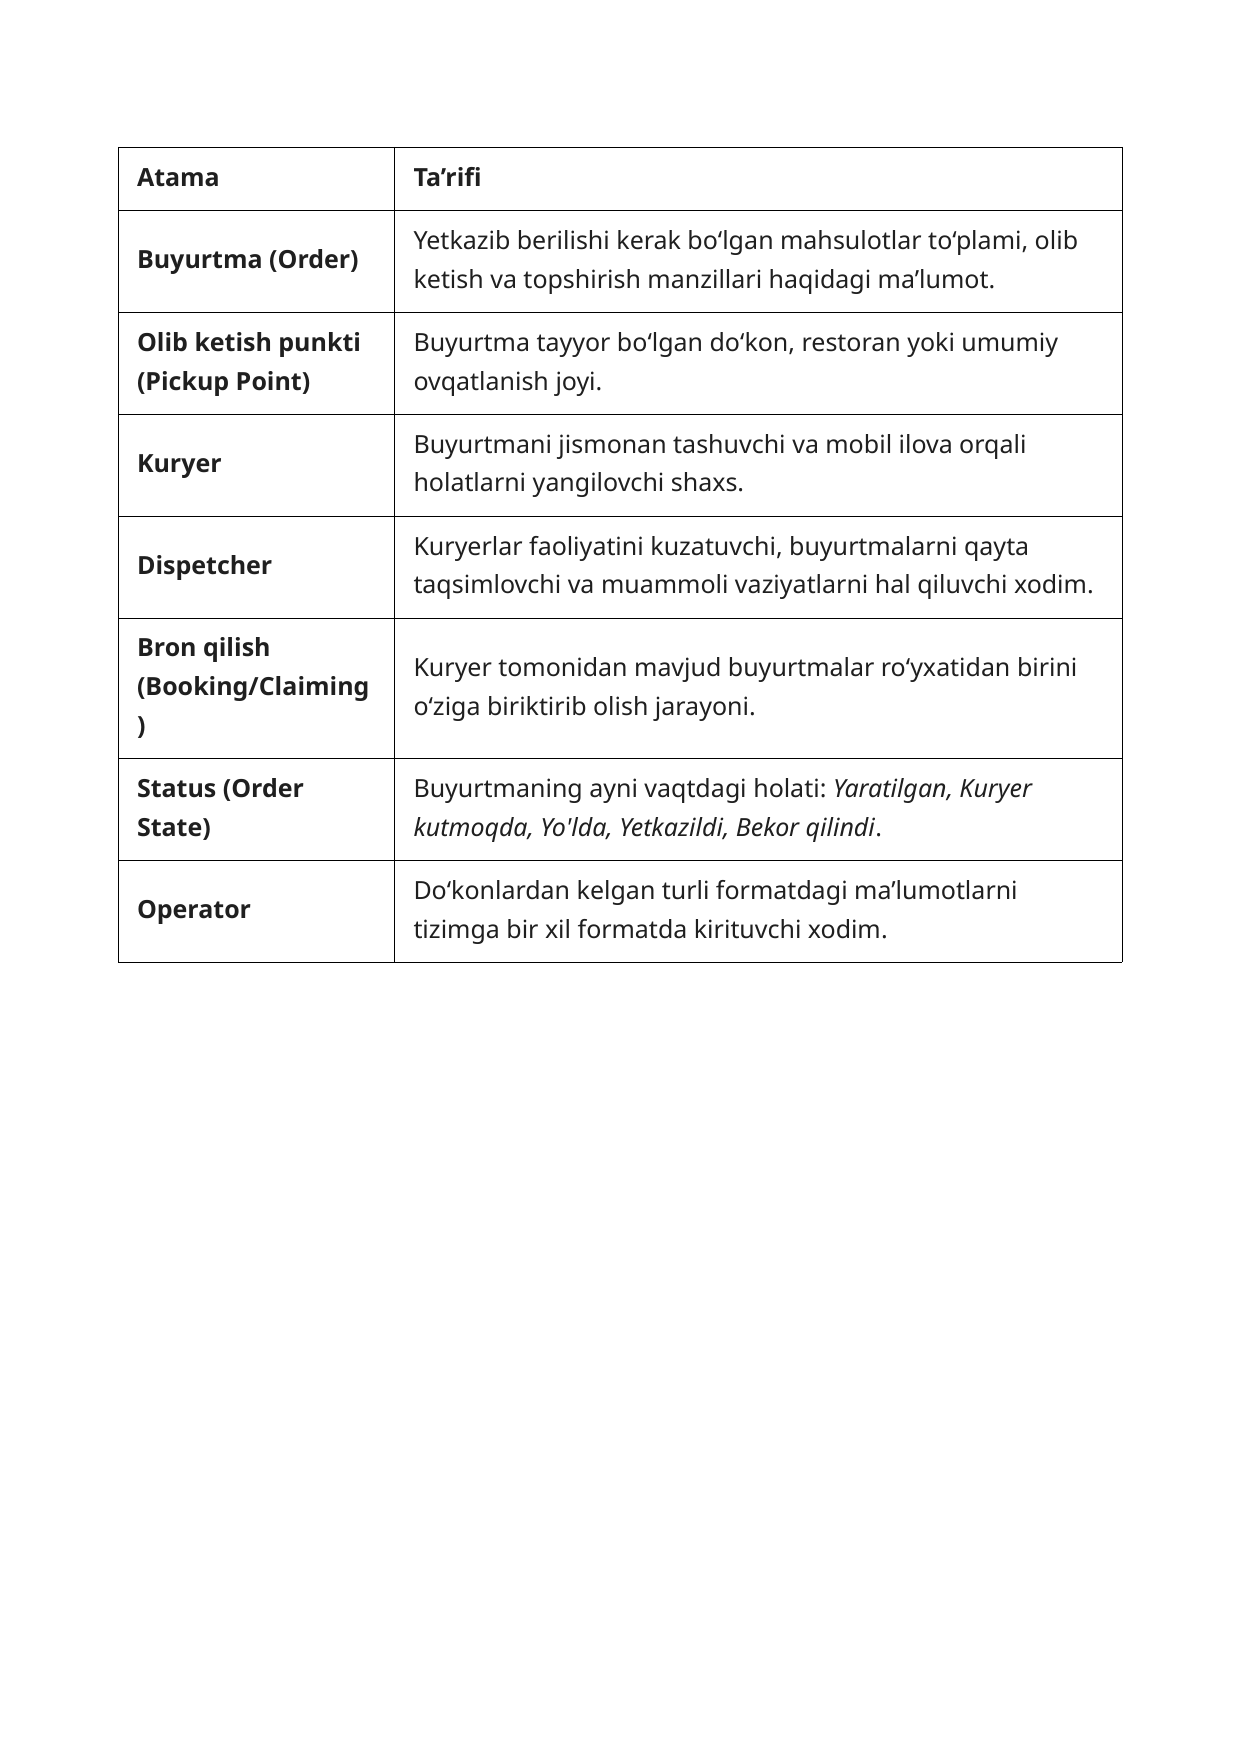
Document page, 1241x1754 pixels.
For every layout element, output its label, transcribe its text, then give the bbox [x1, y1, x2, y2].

table_cell Status (Order State) [119, 759, 394, 860]
table_cell Yetkazib berilishi kerak bo‘lgan mahsulotlar to‘plami, olib ketish va topshirish manzillari haqidagi ma’lumot. [395, 211, 1122, 312]
table_header Atama [119, 148, 394, 210]
table_cell Kuryer [119, 415, 394, 516]
table_cell Buyurtma tayyor bo‘lgan do‘kon, restoran yoki umumiy ovqatlanish joyi. [395, 313, 1122, 414]
table_cell Kuryerlar faoliyatini kuzatuvchi, buyurtmalarni qayta taqsimlovchi va muammoli vaziyatlarni hal qiluvchi xodim. [395, 517, 1122, 617]
table_cell Olib ketish punkti (Pickup Point) [119, 313, 394, 414]
table_cell Buyurtma (Order) [119, 211, 394, 312]
table_cell Kuryer tomonidan mavjud buyurtmalar ro‘yxatidan birini o‘ziga biriktirib olish jarayoni. [395, 619, 1122, 758]
table_cell Operator [119, 861, 394, 962]
table_cell Buyurtmaning ayni vaqtdagi holati: Yaratilgan, Kuryer kutmoqda, Yo'lda, Yetkazildi, Bekor qilindi. [395, 759, 1122, 860]
table_cell Dispetcher [119, 517, 394, 617]
table_cell Buyurtmani jismonan tashuvchi va mobil ilova orqali holatlarni yangilovchi shaxs. [395, 415, 1122, 516]
table_cell Bron qilish (Booking/Claiming) [119, 619, 394, 758]
table_header Ta’rifi [395, 148, 1122, 210]
table_cell Do‘konlardan kelgan turli formatdagi ma’lumotlarni tizimga bir xil formatda kirituvchi xodim. [395, 861, 1122, 962]
